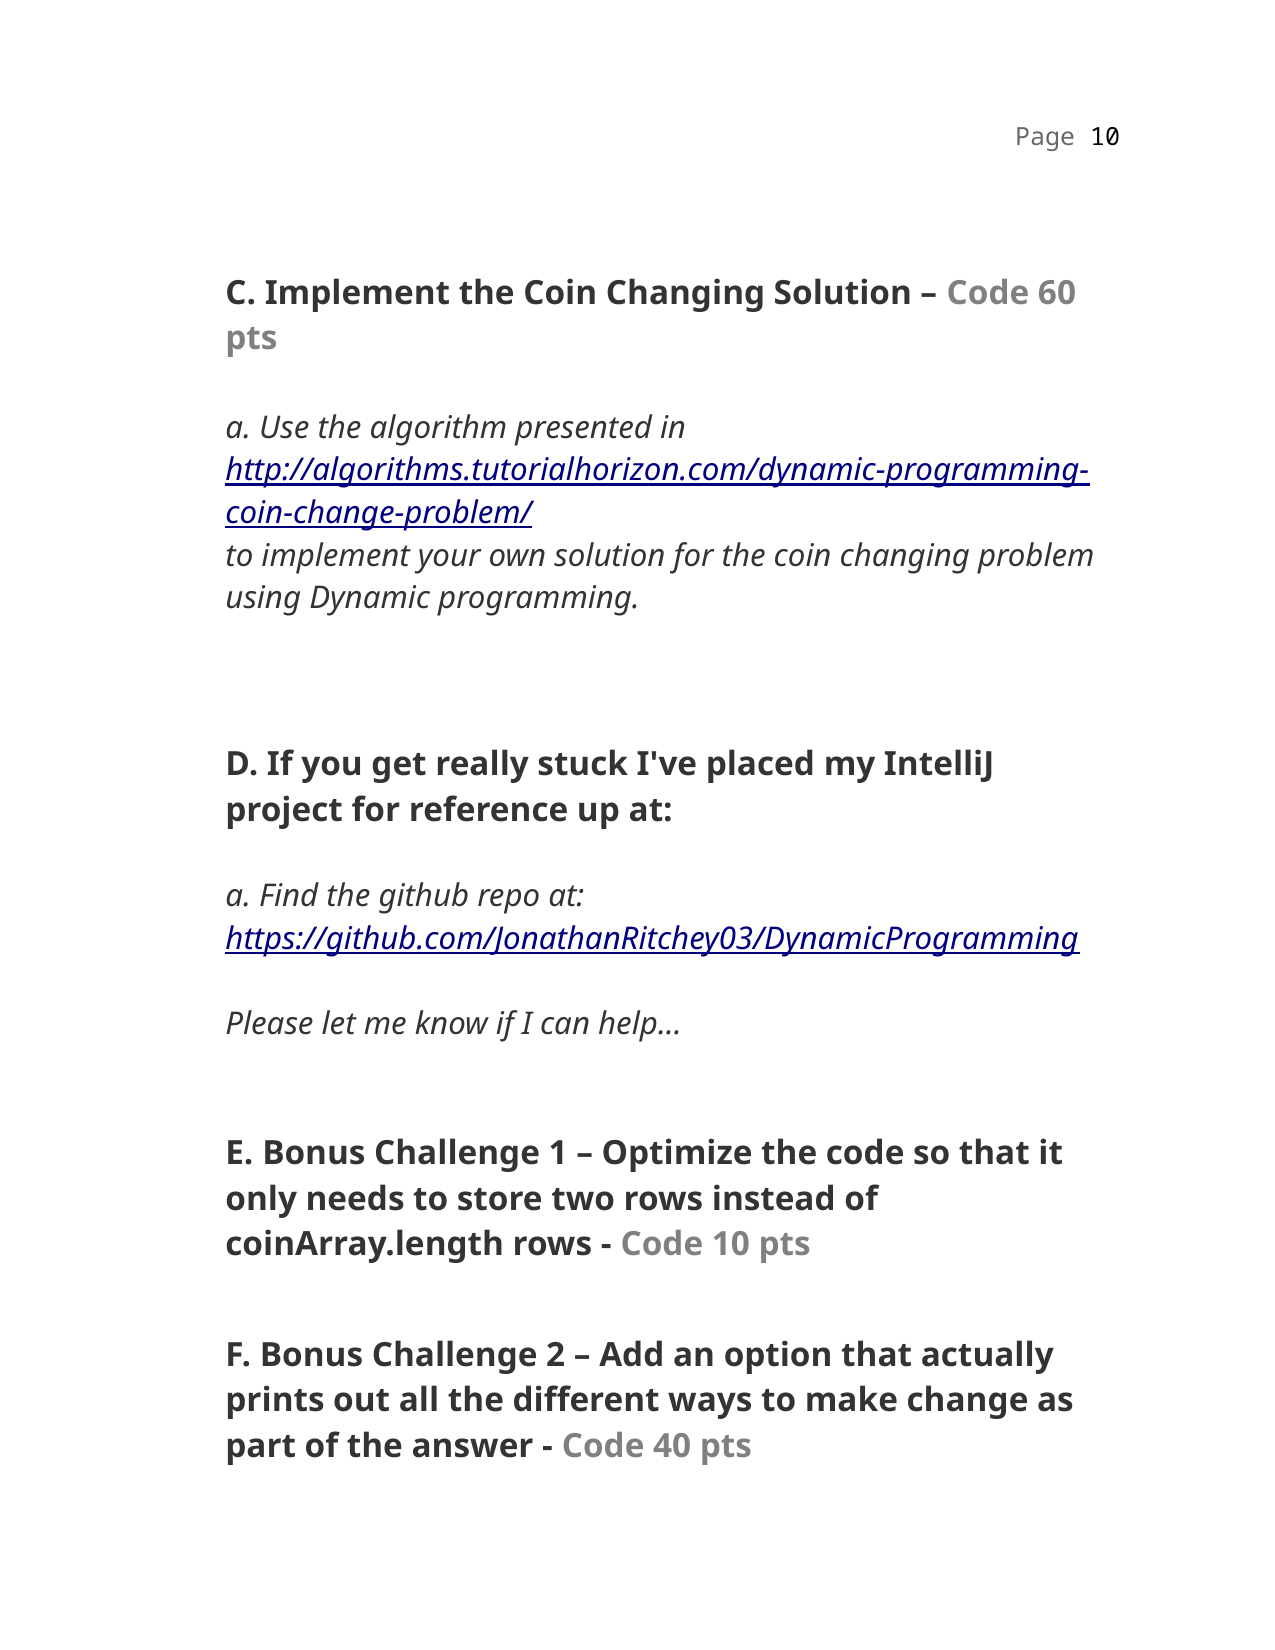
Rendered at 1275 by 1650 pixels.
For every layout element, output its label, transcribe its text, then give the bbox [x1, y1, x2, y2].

text E. Bonus Challenge 1 – Optimize the code so that it only needs to store two rows instead of coinArray.length rows - Code 10 pts [225, 1129, 1119, 1265]
text F. Bonus Challenge 2 – Add an option that actually prints out all the different ways to make change as part of the answer - Code 40 pts [225, 1331, 1119, 1467]
text a. Use the algorithm presented in http://algorithms.tutorialhorizon.com/dynamic-programming-coin-change-problem/ [225, 405, 1119, 533]
text Please let me know if I can help... [225, 1001, 1119, 1044]
text C. Implement the Coin Changing Solution – Code 60 pts [225, 268, 1119, 359]
text a. Find the github repo at: https://github.com/JonathanRitchey03/DynamicProgramming [225, 873, 1119, 958]
text D. If you get really stuck I've placed my IntelliJ project for reference up at: [225, 740, 1119, 831]
text to implement your own solution for the coin changing problem using Dynamic programming. [225, 533, 1119, 618]
